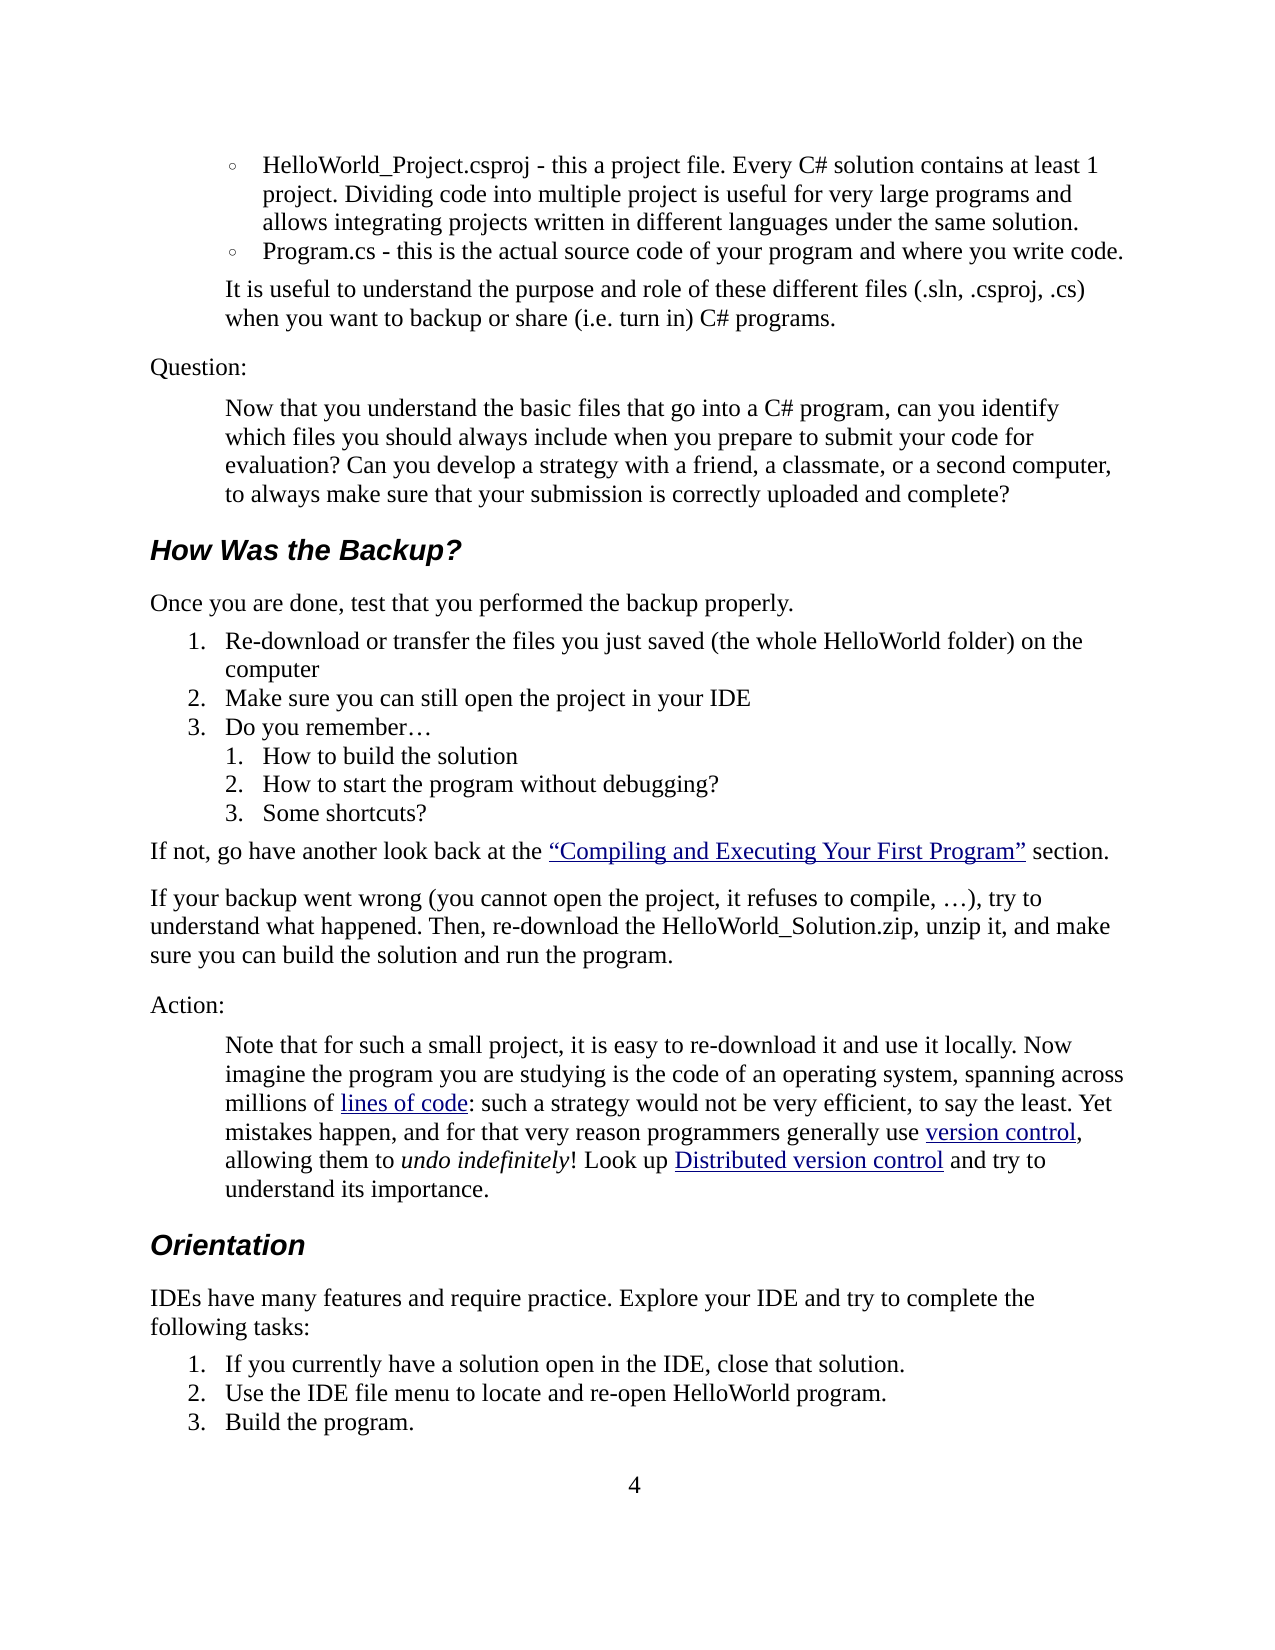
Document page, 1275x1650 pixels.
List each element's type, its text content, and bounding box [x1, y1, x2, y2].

subtitle How Was the Backup? [150, 533, 1125, 567]
text Once you are done, test that you performed the backup properly. [150, 588, 1125, 617]
list Re-download or transfer the files you just saved (the whole HelloWorld folder) on the computer [187, 626, 1125, 683]
text Now that you understand the basic files that go into a C# program, can you identify which files you should always include when you prepare to submit your code for evaluation? Can you develop a strategy with a friend, a classmate, or a second computer, to always make sure that your submission is correctly uploaded and complete? [225, 393, 1125, 508]
list Do you remember… [187, 712, 1125, 741]
text IDEs have many features and require practice. Explore your IDE and try to complete the following tasks: [150, 1283, 1125, 1341]
text Question: [150, 352, 1125, 381]
list If you currently have a solution open in the IDE, close that solution. [187, 1349, 1125, 1378]
list How to start the program without debugging? [225, 769, 1125, 798]
list Program.cs - this is the actual source code of your program and where you write code. [225, 236, 1125, 265]
list HelloWorld_Project.csproj - this a project file. Every C# solution contains at least 1 project. Dividing code into multiple project is useful for very large programs and allows integrating projects written in different languages under the same solution. [225, 150, 1125, 236]
list Use the IDE file menu to locate and re-open HelloWorld program. [187, 1378, 1125, 1407]
text Note that for such a small project, it is easy to re-download it and use it locally. Now imagine the program you are studying is the code of an operating system, spanning across millions of lines of code: such a strategy would not be very efficient, to say the least. Yet mistakes happen, and for that very reason programmers generally use version control, allowing them to undo indefinitely! Look up Distributed version control and try to understand its importance. [225, 1031, 1125, 1203]
text If your backup went wrong (you cannot open the project, it refuses to compile, …), try to understand what happened. Then, re-download the HelloWorld_Solution.zip, unzip it, and make sure you can build the solution and run the program. [150, 883, 1125, 969]
list It is useful to understand the purpose and role of these different files (.sln, .csproj, .cs) when you want to backup or share (i.e. turn in) C# programs. [187, 274, 1125, 331]
list How to build the solution [225, 741, 1125, 769]
list Make sure you can still open the project in your IDE [187, 683, 1125, 712]
list Build the program. [187, 1407, 1125, 1436]
text If not, go have another look back at the “Compiling and Executing Your First Program” section. [150, 836, 1125, 865]
list Some shortcuts? [225, 798, 1125, 827]
text Action: [150, 990, 1125, 1019]
subtitle Orientation [150, 1228, 1125, 1262]
